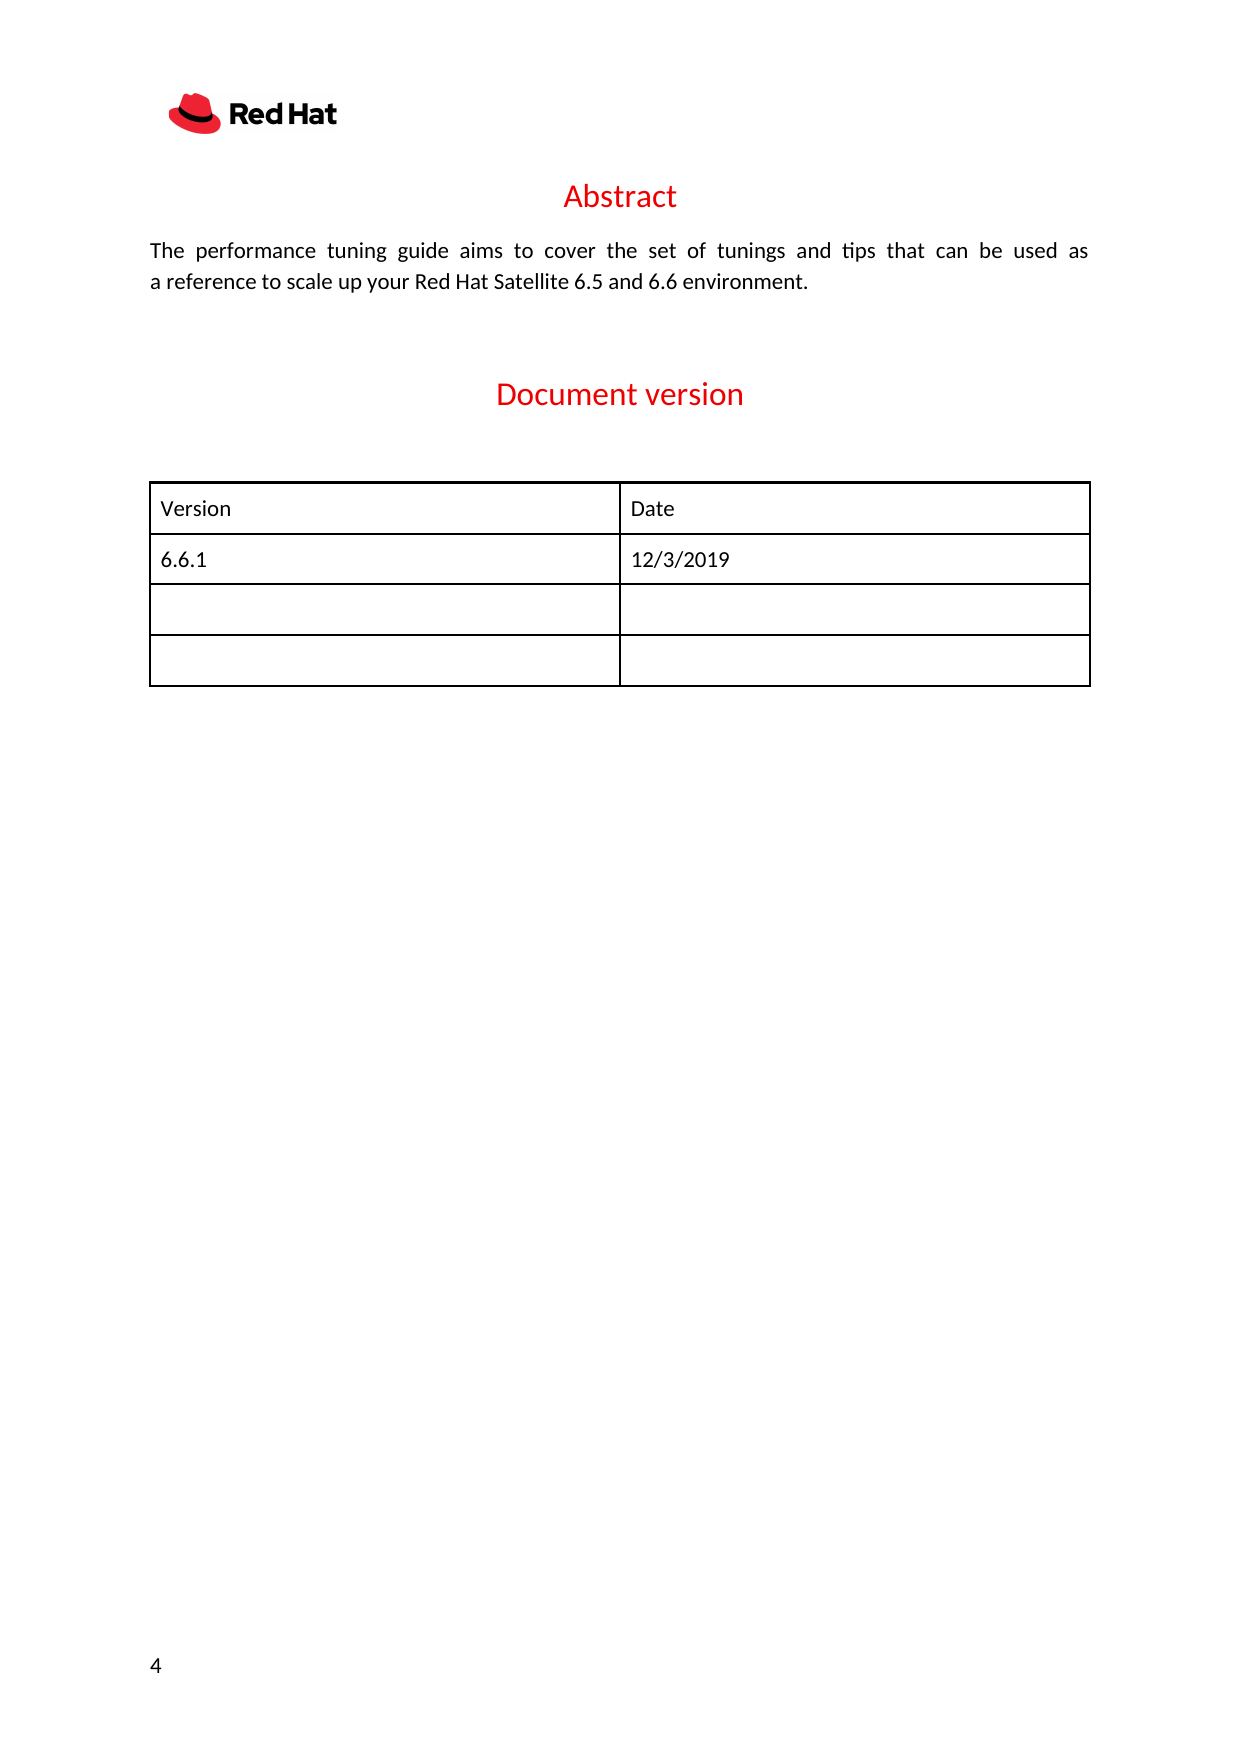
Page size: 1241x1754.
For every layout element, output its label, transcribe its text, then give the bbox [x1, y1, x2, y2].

table_cell 12/3/2019 [621, 535, 1089, 583]
table_header Version [151, 484, 619, 532]
text The performance tuning guide aims to cover the set of tunings and tips that can be used as a reference to scale up your Red Hat Satellite 6.5 and 6.6 environment. [150, 237, 1090, 295]
subtitle Document version [150, 373, 1090, 414]
table_header Date [621, 484, 1089, 532]
table_cell [621, 636, 1089, 685]
table_cell [621, 585, 1089, 634]
table_cell [151, 636, 619, 685]
table_cell [151, 585, 619, 634]
table_cell 6.6.1 [151, 535, 619, 583]
subtitle Abstract [150, 175, 1090, 216]
picture [168, 93, 337, 134]
